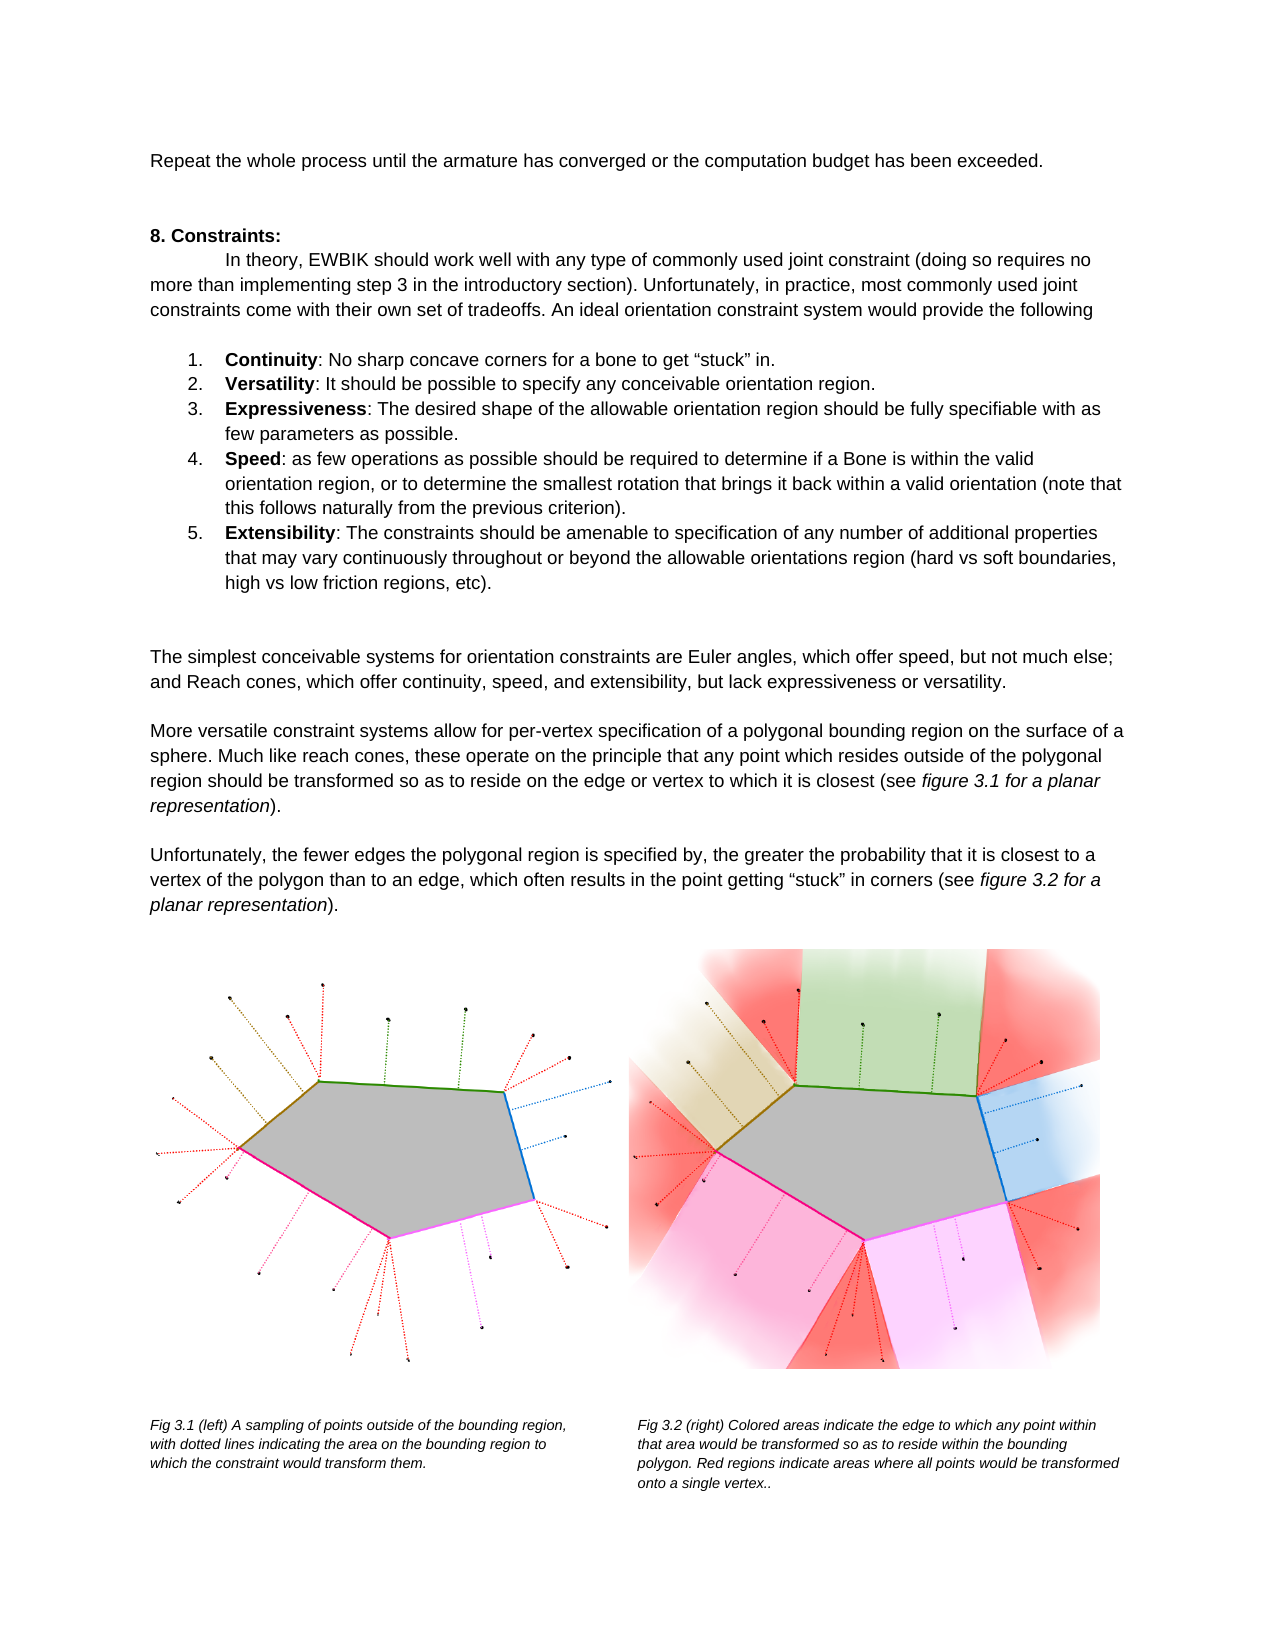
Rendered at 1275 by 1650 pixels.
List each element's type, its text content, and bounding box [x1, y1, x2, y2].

text Fig 3.1 (left) A sampling of points outside of the bounding region, with dotted lines indicating the area on the bounding region to which the constraint would transform them. [150, 1417, 572, 1472]
list Versatility: It should be possible to specify any conceivable orientation region. [187, 373, 1125, 395]
list Expressiveness: The desired shape of the allowable orientation region should be fully specifiable with as few parameters as possible. [187, 398, 1125, 444]
text Unfortunately, the fewer edges the polygonal region is specified by, the greater the probability that it is closest to a vertex of the polygon than to an edge, which often results in the point getting “stuck” in corners (see figure 3.2 for a planar representation). [150, 844, 1125, 915]
text In theory, EWBIK should work well with any type of commonly used joint constraint (doing so requires no more than implementing step 3 in the introductory section). Unfortunately, in practice, most commonly used joint constraints come with their own set of tradeoffs. An ideal orientation constraint system would provide the following [150, 249, 1125, 320]
list Speed: as few operations as possible should be required to determine if a Bone is within the valid orientation region, or to determine the smallest rotation that brings it back within a valid orientation (note that this follows naturally from the previous criterion). [187, 447, 1125, 519]
text The simplest conceivable systems for orientation constraints are Euler angles, which offer speed, but not much else; and Reach cones, which offer continuity, speed, and extensibility, but lack expressiveness or versatility. [150, 646, 1125, 692]
text Repeat the whole process until the armature has converged or the computation budget has been exceeded. [150, 150, 1125, 172]
list Continuity: No sharp concave corners for a bone to get “stuck” in. [187, 348, 1125, 370]
picture [150, 943, 1100, 1369]
text More versatile constraint systems allow for per-vertex specification of a polygonal bounding region on the surface of a sphere. Much like reach cones, these operate on the principle that any point which resides outside of the polygonal region should be transformed so as to reside on the edge or vertex to which it is closest (see figure 3.1 for a planar representation). [150, 720, 1125, 816]
text 8. Constraints: [150, 224, 1125, 246]
text Fig 3.2 (right) Colored areas indicate the edge to which any point within that area would be transformed so as to reside within the bounding polygon. Red regions indicate areas where all points would be transformed onto a single vertex.. [637, 1417, 1125, 1491]
list Extensibility: The constraints should be amenable to specification of any number of additional properties that may vary continuously throughout or beyond the allowable orientations region (hard vs soft boundaries, high vs low friction regions, etc). [187, 522, 1125, 593]
